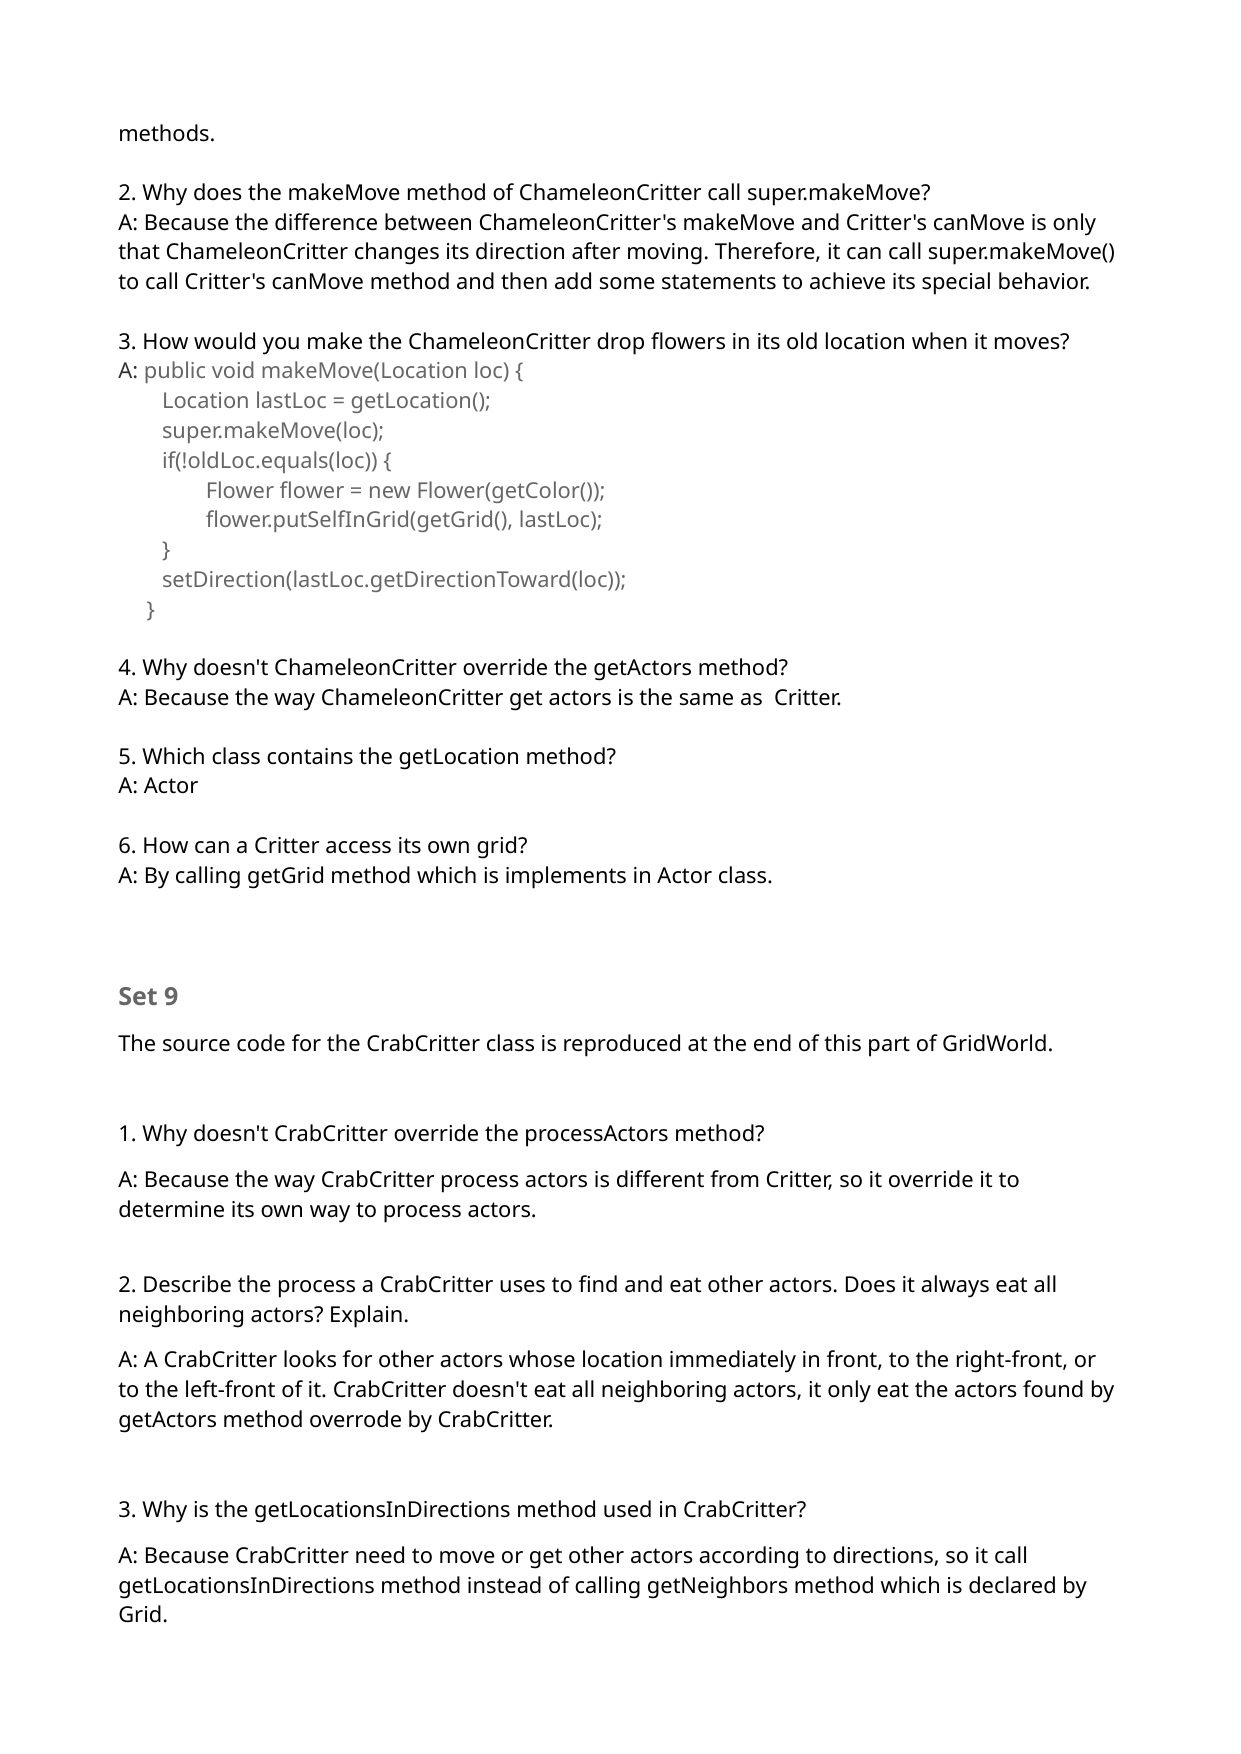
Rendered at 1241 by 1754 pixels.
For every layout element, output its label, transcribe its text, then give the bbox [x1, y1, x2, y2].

text if(!oldLoc.equals(loc)) { [118, 445, 1122, 474]
text super.makeMove(loc); [118, 415, 1122, 445]
text Location lastLoc = getLocation(); [118, 385, 1122, 415]
text Flower flower = new Flower(getColor()); [118, 474, 1122, 504]
text 3. Why is the getLocationsInDirections method used in CrabCritter? [118, 1494, 1122, 1524]
text A: Because the difference between ChameleonCritter's makeMove and Critter's canMove is only that ChameleonCritter changes its direction after moving. Therefore, it can call super.makeMove() to call Critter's canMove method and then add some statements to achieve its special behavior. [118, 206, 1122, 296]
text setDirection(lastLoc.getDirectionToward(loc)); [118, 564, 1122, 594]
text 3. How would you make the ChameleonCritter drop flowers in its old location when it moves? [118, 296, 1122, 355]
text 5. Which class contains the getLocation method? [118, 741, 1122, 770]
text A: A CrabCritter looks for other actors whose location immediately in front, to the right-front, or to the left-front of it. CrabCritter doesn't eat all neighboring actors, it only eat the actors found by getActors method overrode by CrabCritter. [118, 1344, 1122, 1433]
text } [118, 594, 1122, 623]
text 4. Why doesn't ChameleonCritter override the getActors method? [118, 652, 1122, 682]
text 2. Why does the makeMove method of ChameleonCritter call super.makeMove? [118, 177, 1122, 206]
text A: public void makeMove(Location loc) { [118, 355, 1122, 385]
text The source code for the CrabCritter class is reproduced at the end of this part of GridWorld. [118, 1028, 1122, 1057]
text Set 9 [118, 979, 1122, 1013]
text A: Because CrabCritter need to move or get other actors according to directions, so it call getLocationsInDirections method instead of calling getNeighbors method which is declared by Grid. [118, 1540, 1122, 1629]
text A: Because the way CrabCritter process actors is different from Critter, so it override it to determine its own way to process actors. [118, 1164, 1122, 1223]
text 1. Why doesn't CrabCritter override the processActors method? [118, 1118, 1122, 1148]
text flower.putSelfInGrid(getGrid(), lastLoc); [118, 504, 1122, 534]
text } [118, 534, 1122, 564]
text A: Actor [118, 770, 1122, 800]
text A: Because the way ChameleonCritter get actors is the same as Critter. [118, 682, 1122, 712]
text methods. [118, 118, 1122, 148]
text 6. How can a Critter access its own grid? [118, 800, 1122, 860]
text 2. Describe the process a CrabCritter uses to find and eat other actors. Does it always eat all neighboring actors? Explain. [118, 1239, 1122, 1328]
text A: By calling getGrid method which is implements in Actor class. [118, 860, 1122, 889]
